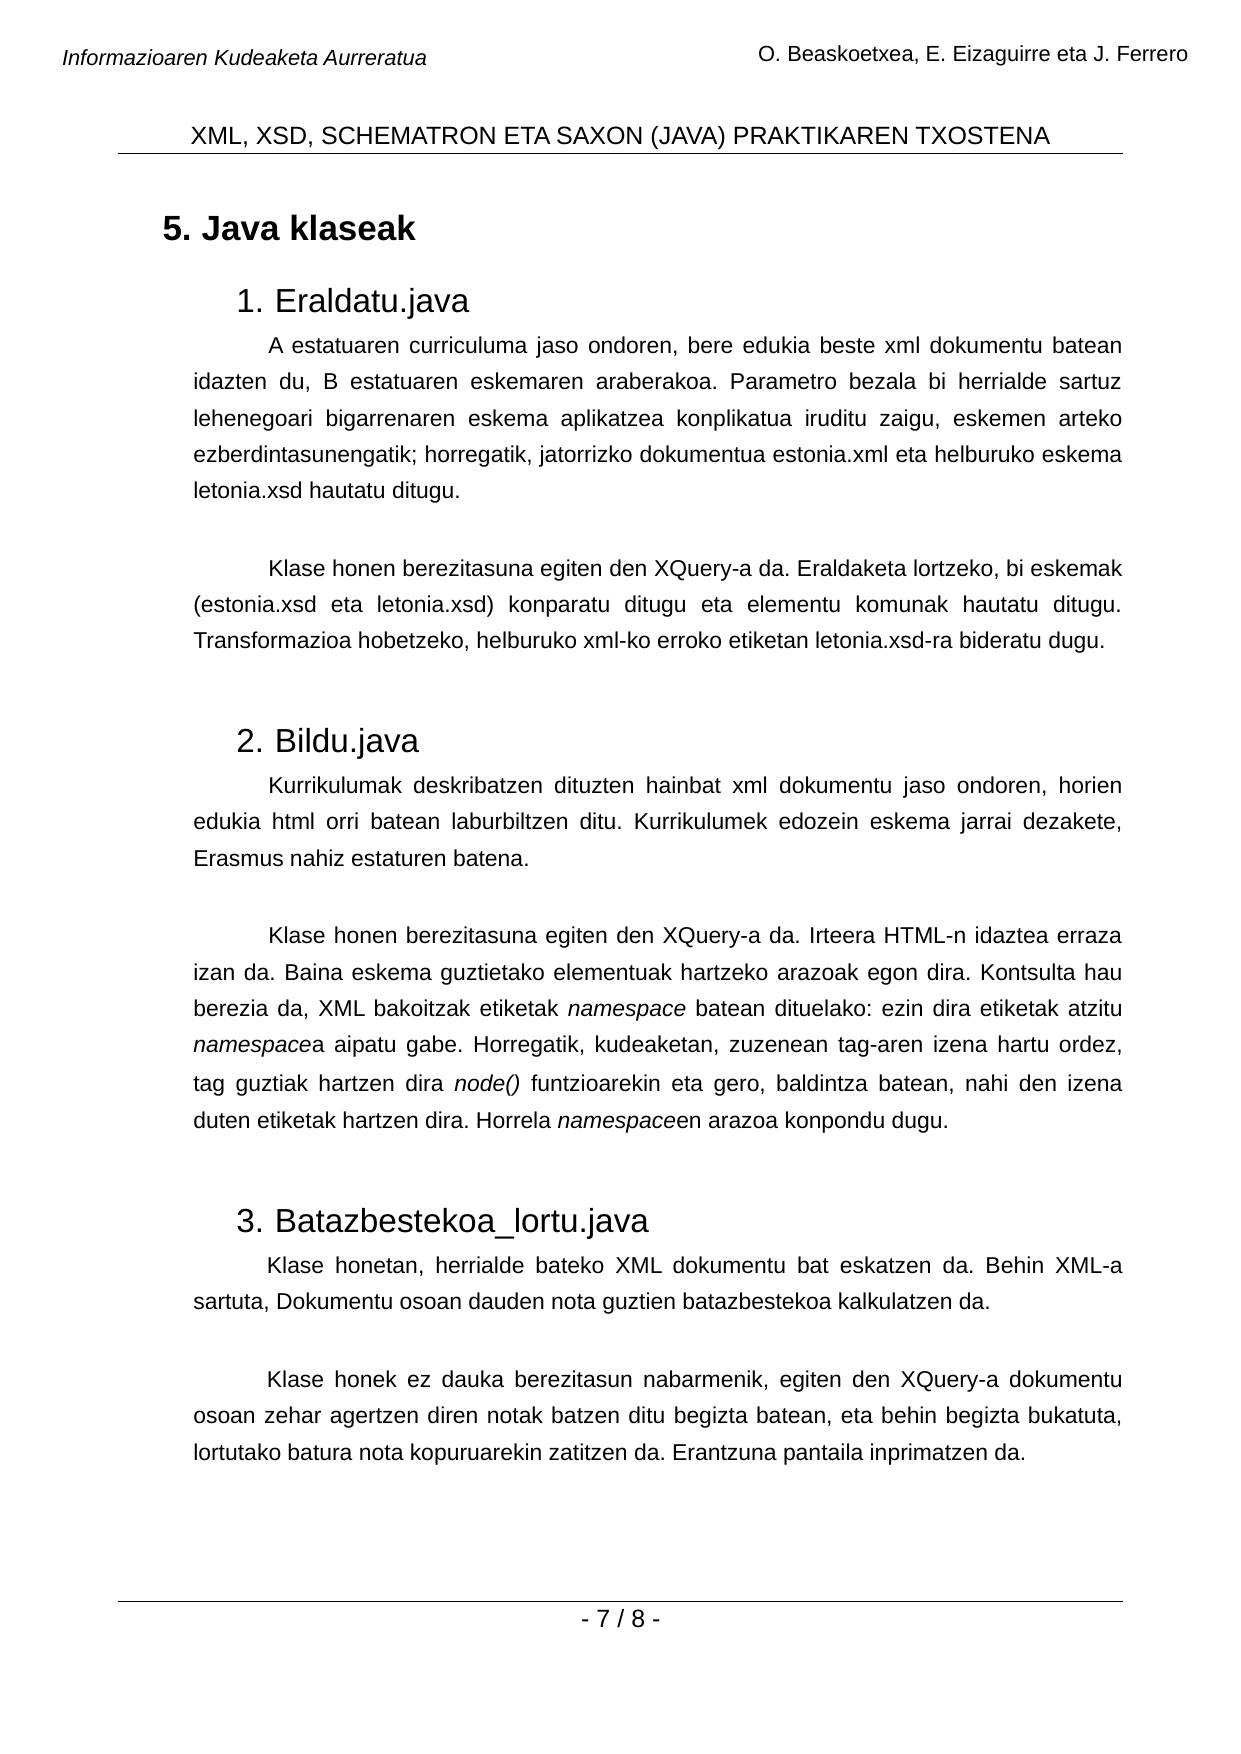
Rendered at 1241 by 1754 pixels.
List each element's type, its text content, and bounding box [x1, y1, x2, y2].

text Klase honen berezitasuna egiten den XQuery-a da. Irteera HTML-n idaztea erraza izan da. Baina eskema guztietako elementuak hartzeko arazoak egon dira. Kontsulta hau berezia da, XML bakoitzak etiketak namespace batean dituelako: ezin dira etiketak atzitu namespacea aipatu gabe. Horregatik, kudeaketan, zuzenean tag-aren izena hartu ordez, tag guztiak hartzen dira node() funtzioarekin eta gero, baldintza batean, nahi den izena duten etiketak hartzen dira. Horrela namespaceen arazoa konpondu dugu. [193, 922, 1123, 1134]
text Klase honek ez dauka berezitasun nabarmenik, egiten den XQuery-a dokumentu osoan zehar agertzen diren notak batzen ditu begizta batean, eta behin begizta bukatuta, lortutako batura nota kopuruarekin zatitzen da. Erantzuna pantaila inprimatzen da. [193, 1366, 1123, 1465]
subtitle Bildu.java [236, 721, 1123, 759]
subtitle Batazbestekoa_lortu.java [236, 1201, 1123, 1239]
text Kurrikulumak deskribatzen dituzten hainbat xml dokumentu jaso ondoren, horien edukia html orri batean laburbiltzen ditu. Kurrikulumek edozein eskema jarrai dezakete, Erasmus nahiz estaturen batena. [193, 772, 1123, 871]
subtitle Eraldatu.java [236, 281, 1123, 319]
text Klase honen berezitasuna egiten den XQuery-a da. Eraldaketa lortzeko, bi eskemak (estonia.xsd eta letonia.xsd) konparatu ditugu eta elementu komunak hautatu ditugu. Transformazioa hobetzeko, helburuko xml-ko erroko etiketan letonia.xsd-ra bideratu dugu. [193, 555, 1123, 654]
text A estatuaren curriculuma jaso ondoren, bere edukia beste xml dokumentu batean idazten du, B estatuaren eskemaren araberakoa. Parametro bezala bi herrialde sartuz lehenegoari bigarrenaren eskema aplikatzea konplikatua iruditu zaigu, eskemen arteko ezberdintasunengatik; horregatik, jatorrizko dokumentua estonia.xml eta helburuko eskema letonia.xsd hautatu ditugu. [193, 332, 1123, 503]
subtitle Java klaseak [162, 207, 1123, 247]
text Klase honetan, herrialde bateko XML dokumentu bat eskatzen da. Behin XML-a sartuta, Dokumentu osoan dauden nota guztien batazbestekoa kalkulatzen da. [193, 1252, 1123, 1314]
